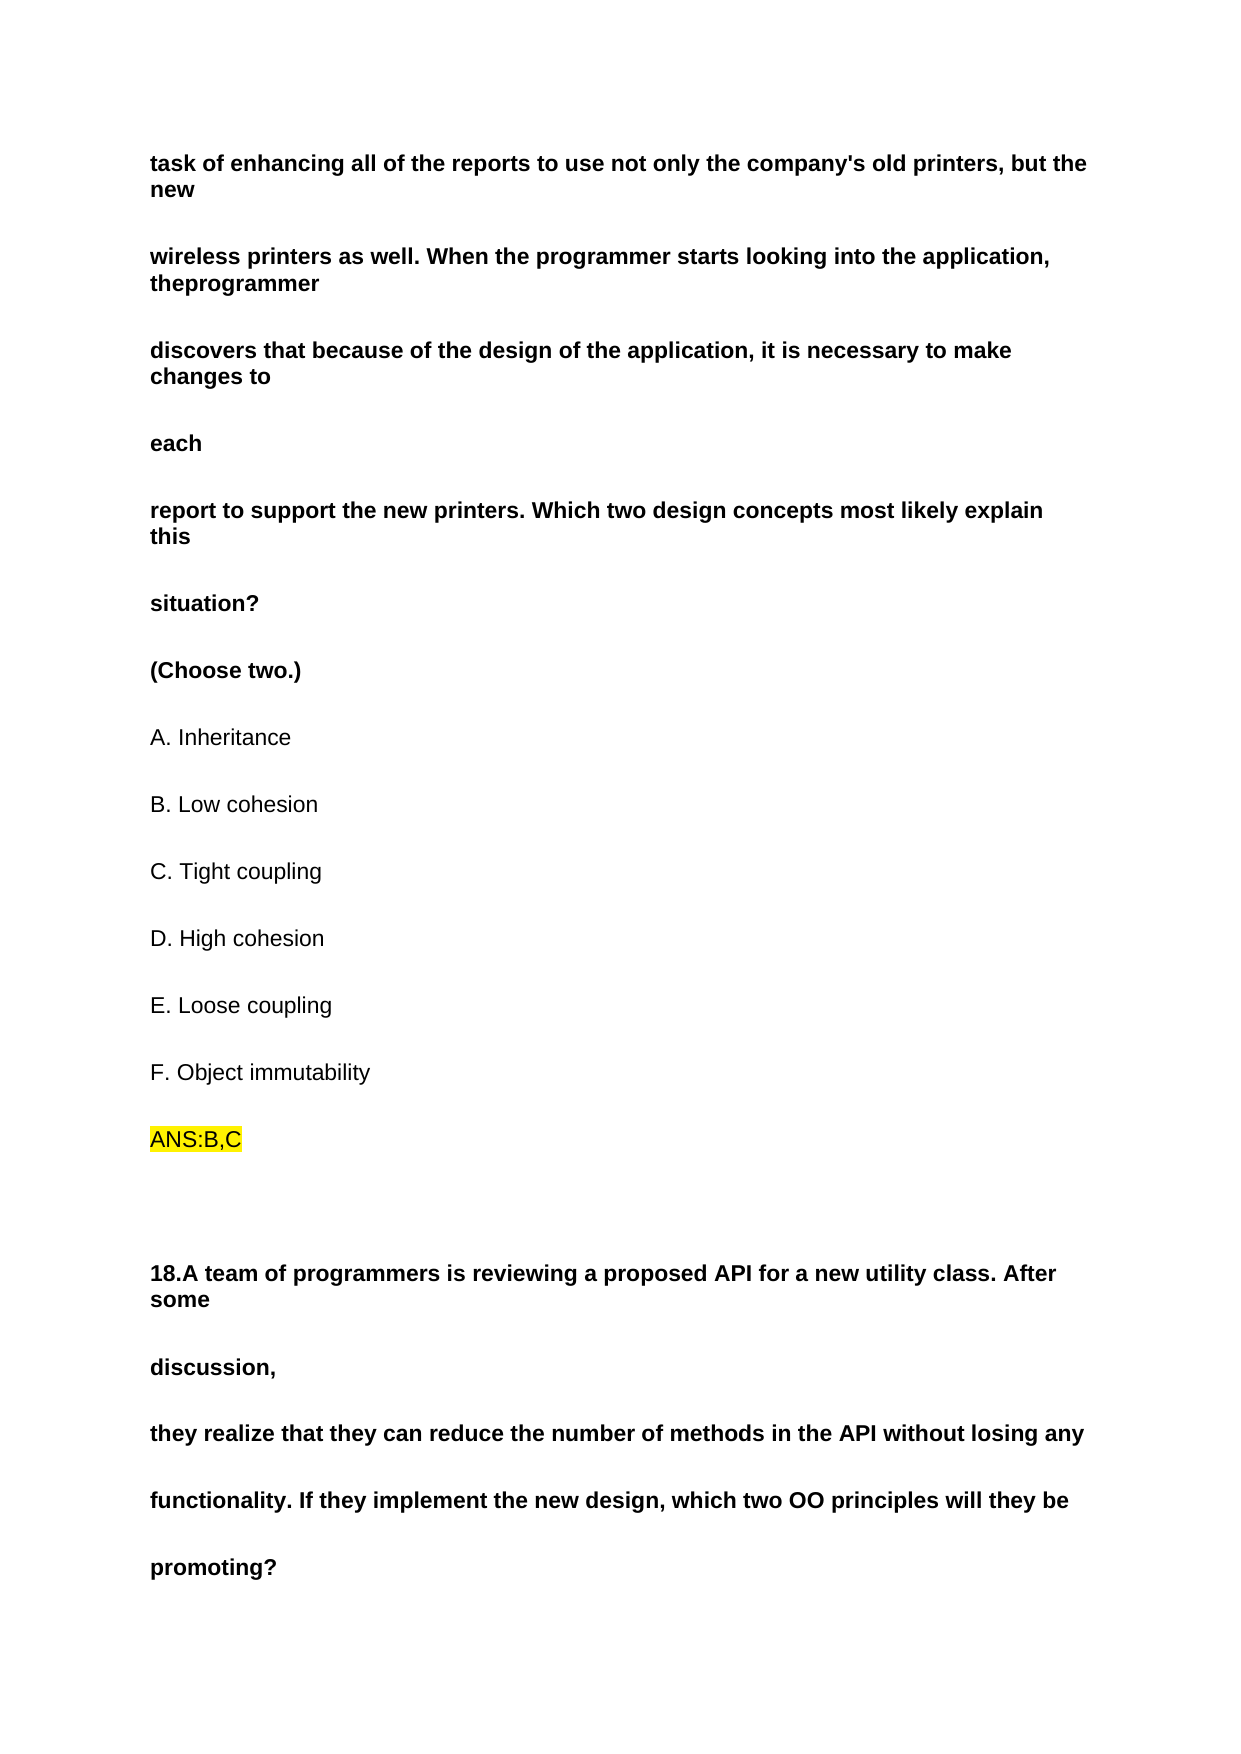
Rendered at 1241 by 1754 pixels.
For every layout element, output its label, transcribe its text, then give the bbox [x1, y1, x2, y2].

text discovers that because of the design of the application, it is necessary to make changes to [150, 337, 1090, 389]
text E. Loose coupling [150, 992, 1090, 1018]
text 18.A team of programmers is reviewing a proposed API for a new utility class. After some [150, 1260, 1090, 1313]
text task of enhancing all of the reports to use not only the company's old printers, but the new [150, 150, 1090, 203]
text ANS:B,C [150, 1126, 1090, 1152]
text C. Tight coupling [150, 858, 1090, 884]
text functionality. If they implement the new design, which two OO principles will they be [150, 1487, 1090, 1514]
text promoting? [150, 1554, 1090, 1581]
text F. Object immutability [150, 1059, 1090, 1086]
text A. Inheritance [150, 724, 1090, 751]
text B. Low cohesion [150, 791, 1090, 818]
text wireless printers as well. When the programmer starts looking into the application, theprogrammer [150, 243, 1090, 296]
text each [150, 430, 1090, 456]
text report to support the new printers. Which two design concepts most likely explain this [150, 497, 1090, 550]
text they realize that they can reduce the number of methods in the API without losing any [150, 1420, 1090, 1447]
text (Choose two.) [150, 657, 1090, 684]
text D. High cohesion [150, 925, 1090, 952]
text discussion, [150, 1353, 1090, 1380]
text situation? [150, 590, 1090, 617]
